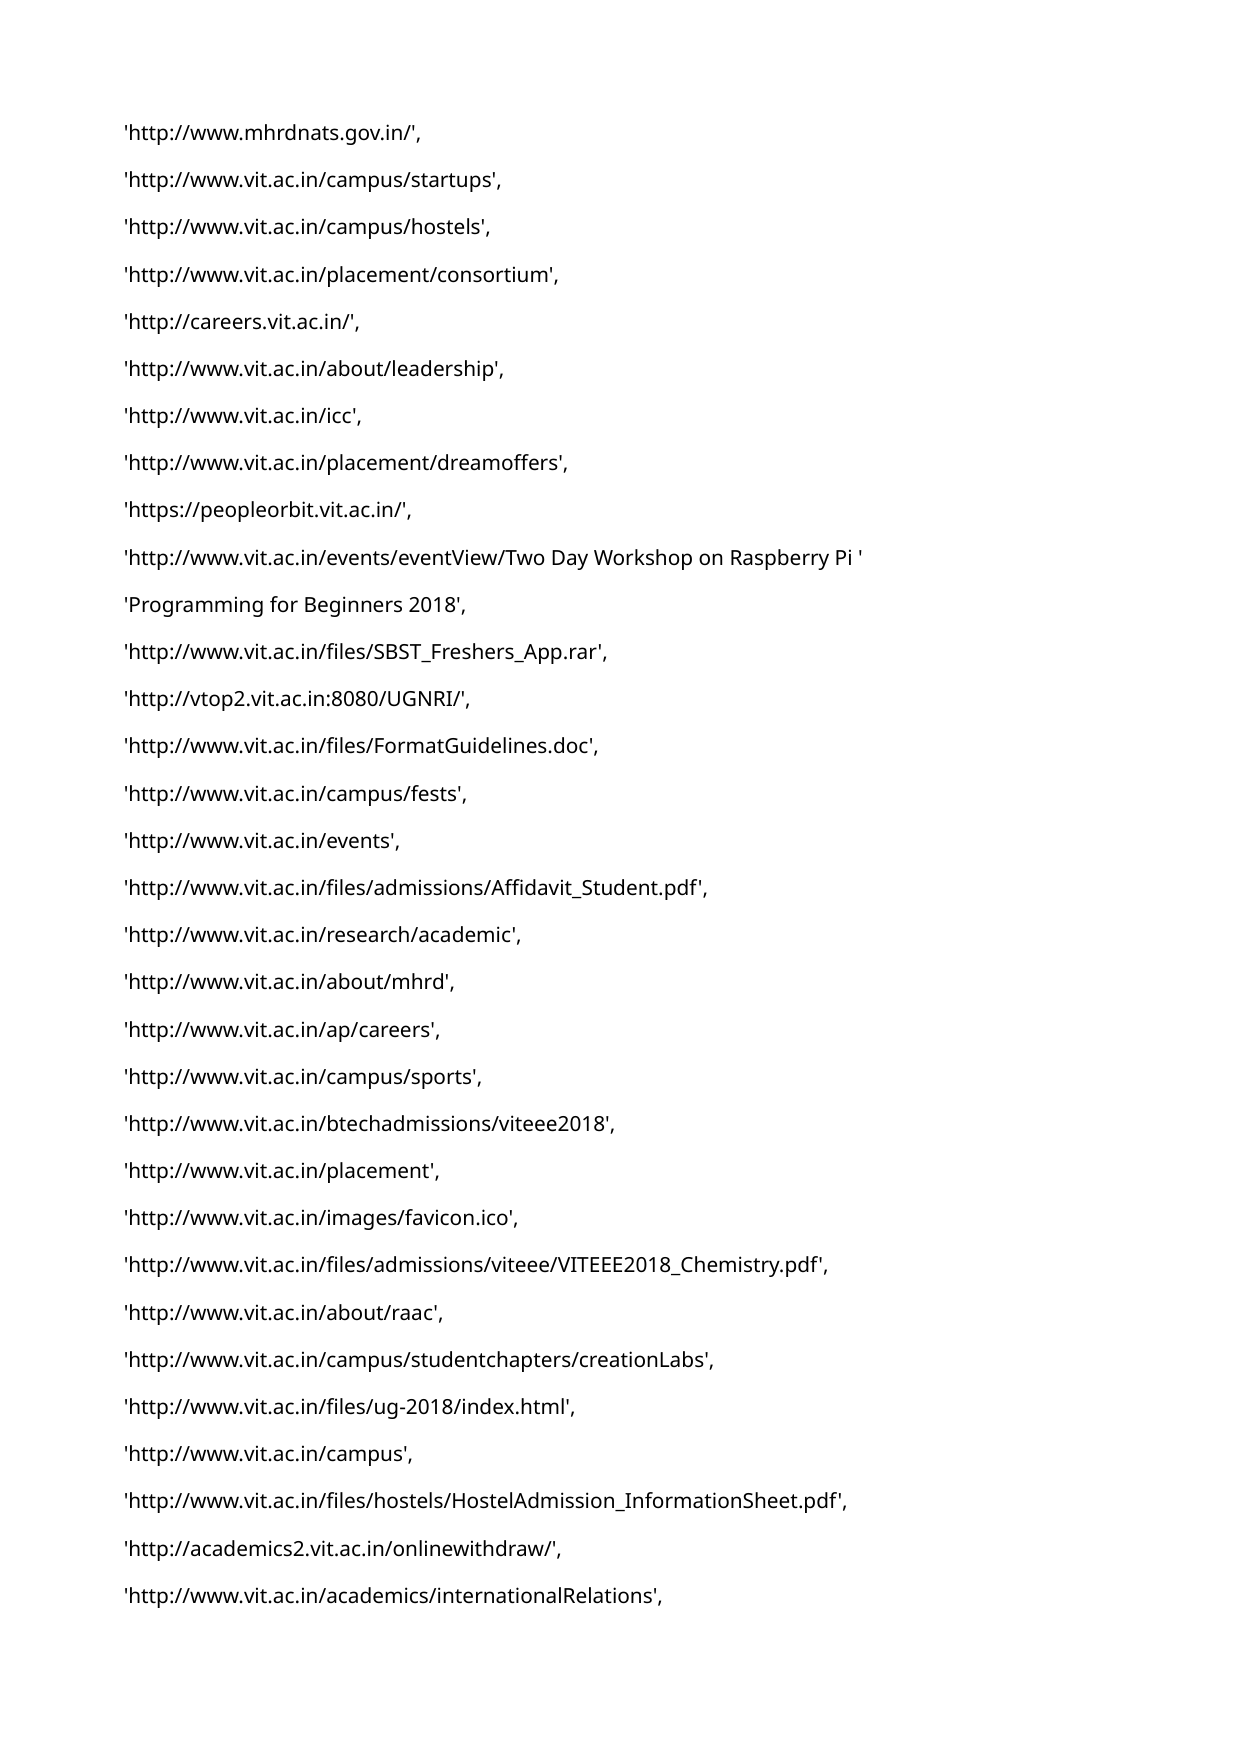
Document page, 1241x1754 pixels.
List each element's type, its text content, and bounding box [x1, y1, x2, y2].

text 'http://www.vit.ac.in/placement/dreamoffers', [118, 448, 1122, 477]
text 'http://www.vit.ac.in/academics/internationalRelations', [118, 1581, 1122, 1609]
text 'http://www.vit.ac.in/events', [118, 826, 1122, 854]
text 'http://www.vit.ac.in/about/mhrd', [118, 967, 1122, 996]
text 'http://careers.vit.ac.in/', [118, 307, 1122, 335]
text 'http://www.vit.ac.in/files/SBST_Freshers_App.rar', [118, 637, 1122, 666]
text 'Programming for Beginners 2018', [118, 590, 1122, 618]
text 'http://www.vit.ac.in/campus/studentchapters/creationLabs', [118, 1345, 1122, 1373]
text 'http://www.vit.ac.in/research/academic', [118, 920, 1122, 949]
text 'http://www.vit.ac.in/files/ug-2018/index.html', [118, 1392, 1122, 1421]
text 'http://www.vit.ac.in/campus', [118, 1439, 1122, 1468]
text 'http://www.vit.ac.in/events/eventView/Two Day Workshop on Raspberry Pi ' [118, 543, 1122, 571]
text 'http://www.vit.ac.in/images/favicon.ico', [118, 1203, 1122, 1232]
text 'http://vtop2.vit.ac.in:8080/UGNRI/', [118, 684, 1122, 713]
text 'http://www.vit.ac.in/files/admissions/viteee/VITEEE2018_Chemistry.pdf', [118, 1251, 1122, 1279]
text 'http://www.vit.ac.in/campus/startups', [118, 165, 1122, 194]
text 'http://www.vit.ac.in/icc', [118, 401, 1122, 430]
text 'http://academics2.vit.ac.in/onlinewithdraw/', [118, 1534, 1122, 1562]
text 'http://www.vit.ac.in/files/hostels/HostelAdmission_InformationSheet.pdf', [118, 1487, 1122, 1515]
text 'http://www.vit.ac.in/campus/hostels', [118, 212, 1122, 241]
text 'http://www.vit.ac.in/campus/sports', [118, 1062, 1122, 1090]
text 'http://www.vit.ac.in/about/raac', [118, 1298, 1122, 1326]
text 'http://www.vit.ac.in/campus/fests', [118, 779, 1122, 807]
text 'https://peopleorbit.vit.ac.in/', [118, 496, 1122, 524]
text 'http://www.vit.ac.in/files/FormatGuidelines.doc', [118, 732, 1122, 760]
text 'http://www.vit.ac.in/btechadmissions/viteee2018', [118, 1109, 1122, 1137]
text 'http://www.vit.ac.in/placement/consortium', [118, 260, 1122, 288]
text 'http://www.vit.ac.in/placement', [118, 1156, 1122, 1185]
text 'http://www.vit.ac.in/about/leadership', [118, 354, 1122, 382]
text 'http://www.mhrdnats.gov.in/', [118, 118, 1122, 147]
text 'http://www.vit.ac.in/ap/careers', [118, 1015, 1122, 1043]
text 'http://www.vit.ac.in/files/admissions/Affidavit_Student.pdf', [118, 873, 1122, 902]
